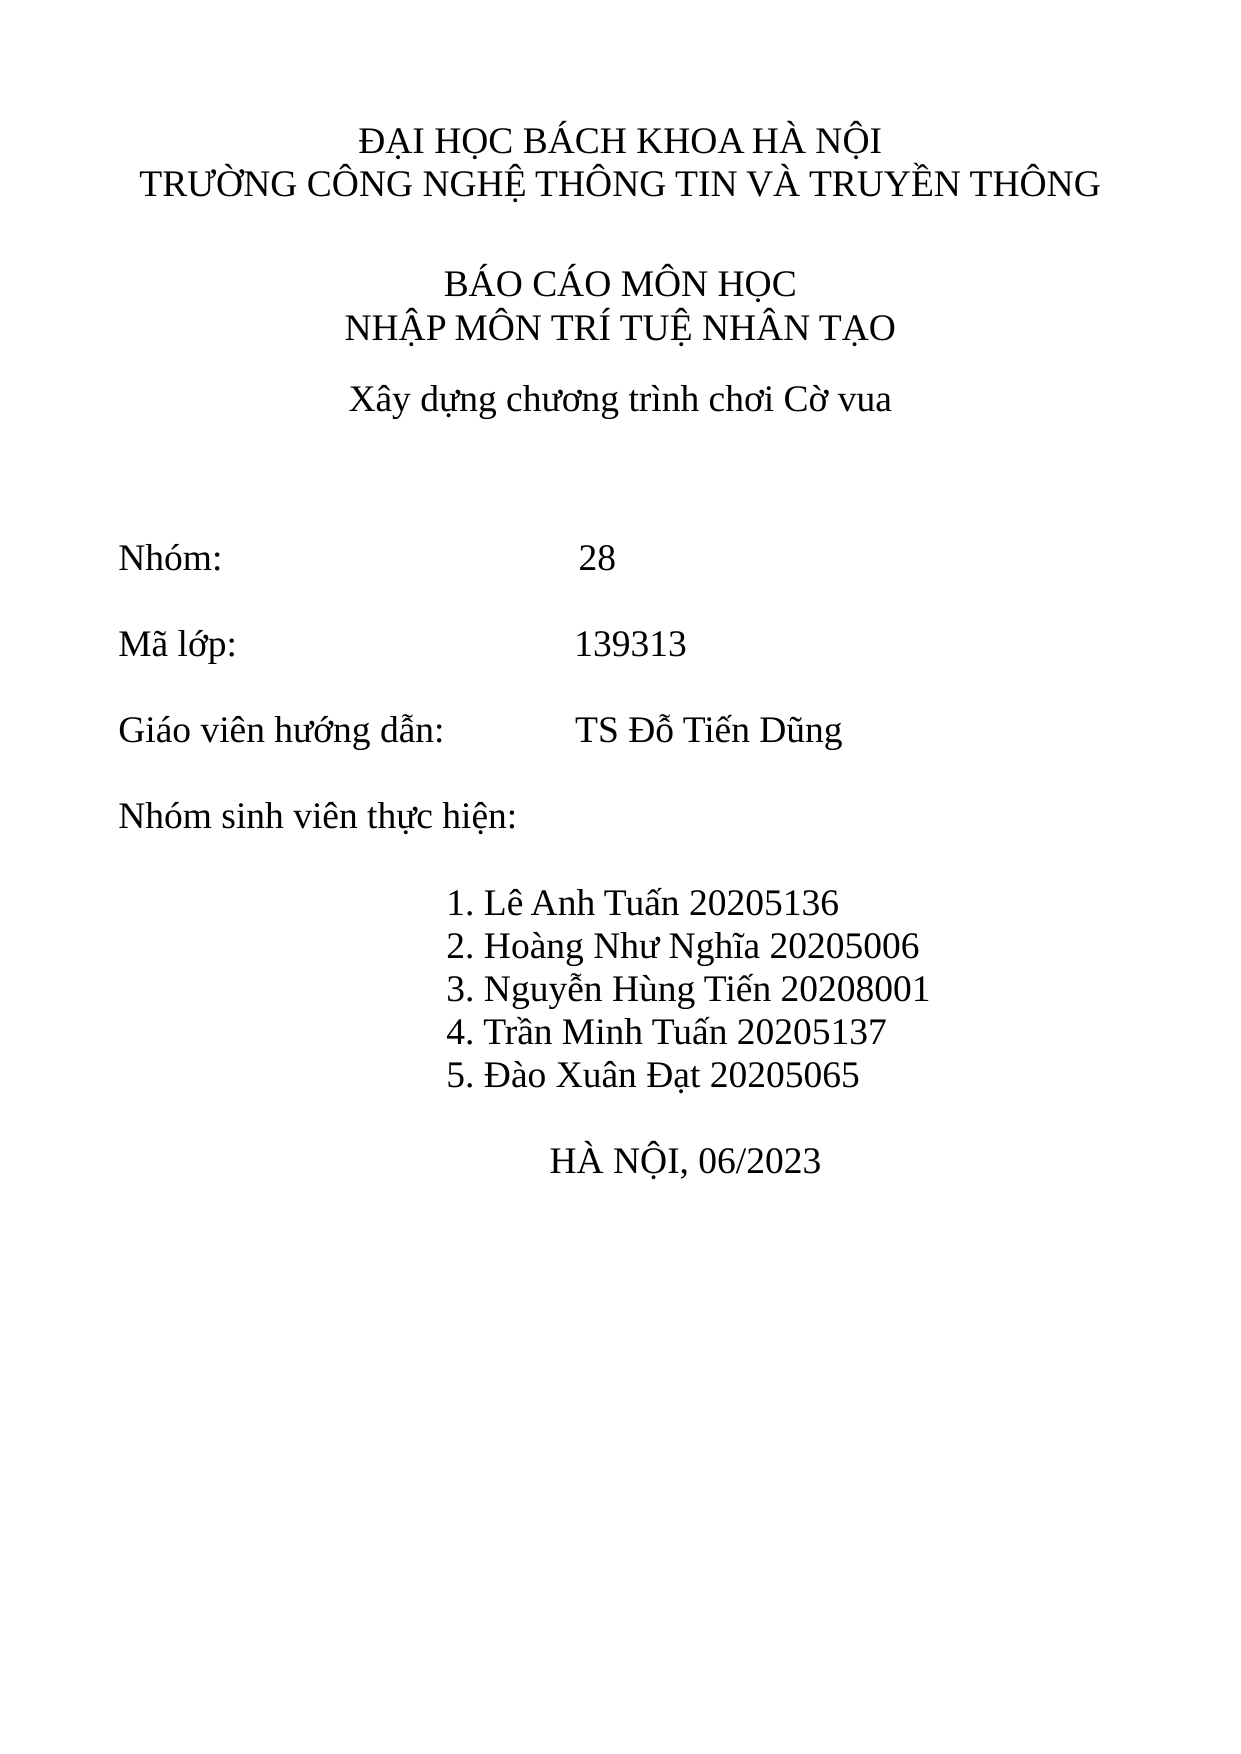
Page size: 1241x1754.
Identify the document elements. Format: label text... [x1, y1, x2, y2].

text 3. Nguyễn Hùng Tiến 20208001 [118, 966, 1122, 1009]
text 4. Trần Minh Tuấn 20205137 [118, 1009, 1122, 1052]
text ĐẠI HỌC BÁCH KHOA HÀ NỘI [118, 118, 1122, 161]
text TRƯỜNG CÔNG NGHỆ THÔNG TIN VÀ TRUYỀN THÔNG [118, 161, 1122, 204]
text Mã lớp: 139313 [118, 621, 1122, 664]
text Nhóm: 28 [118, 535, 1122, 578]
text Giáo viên hướng dẫn: TS Đỗ Tiến Dũng [118, 707, 1122, 751]
text Nhóm sinh viên thực hiện: [118, 794, 1122, 837]
text HÀ NỘI, 06/2023 [118, 1139, 1122, 1182]
text BÁO CÁO MÔN HỌC NHẬP MÔN TRÍ TUỆ NHÂN TẠO Xây dựng chương trình chơi Cờ vua [118, 262, 1122, 420]
text 1. Lê Anh Tuấn 20205136 [118, 880, 1122, 923]
text 5. Đào Xuân Đạt 20205065 [118, 1052, 1122, 1096]
text 2. Hoàng Như Nghĩa 20205006 [118, 923, 1122, 966]
